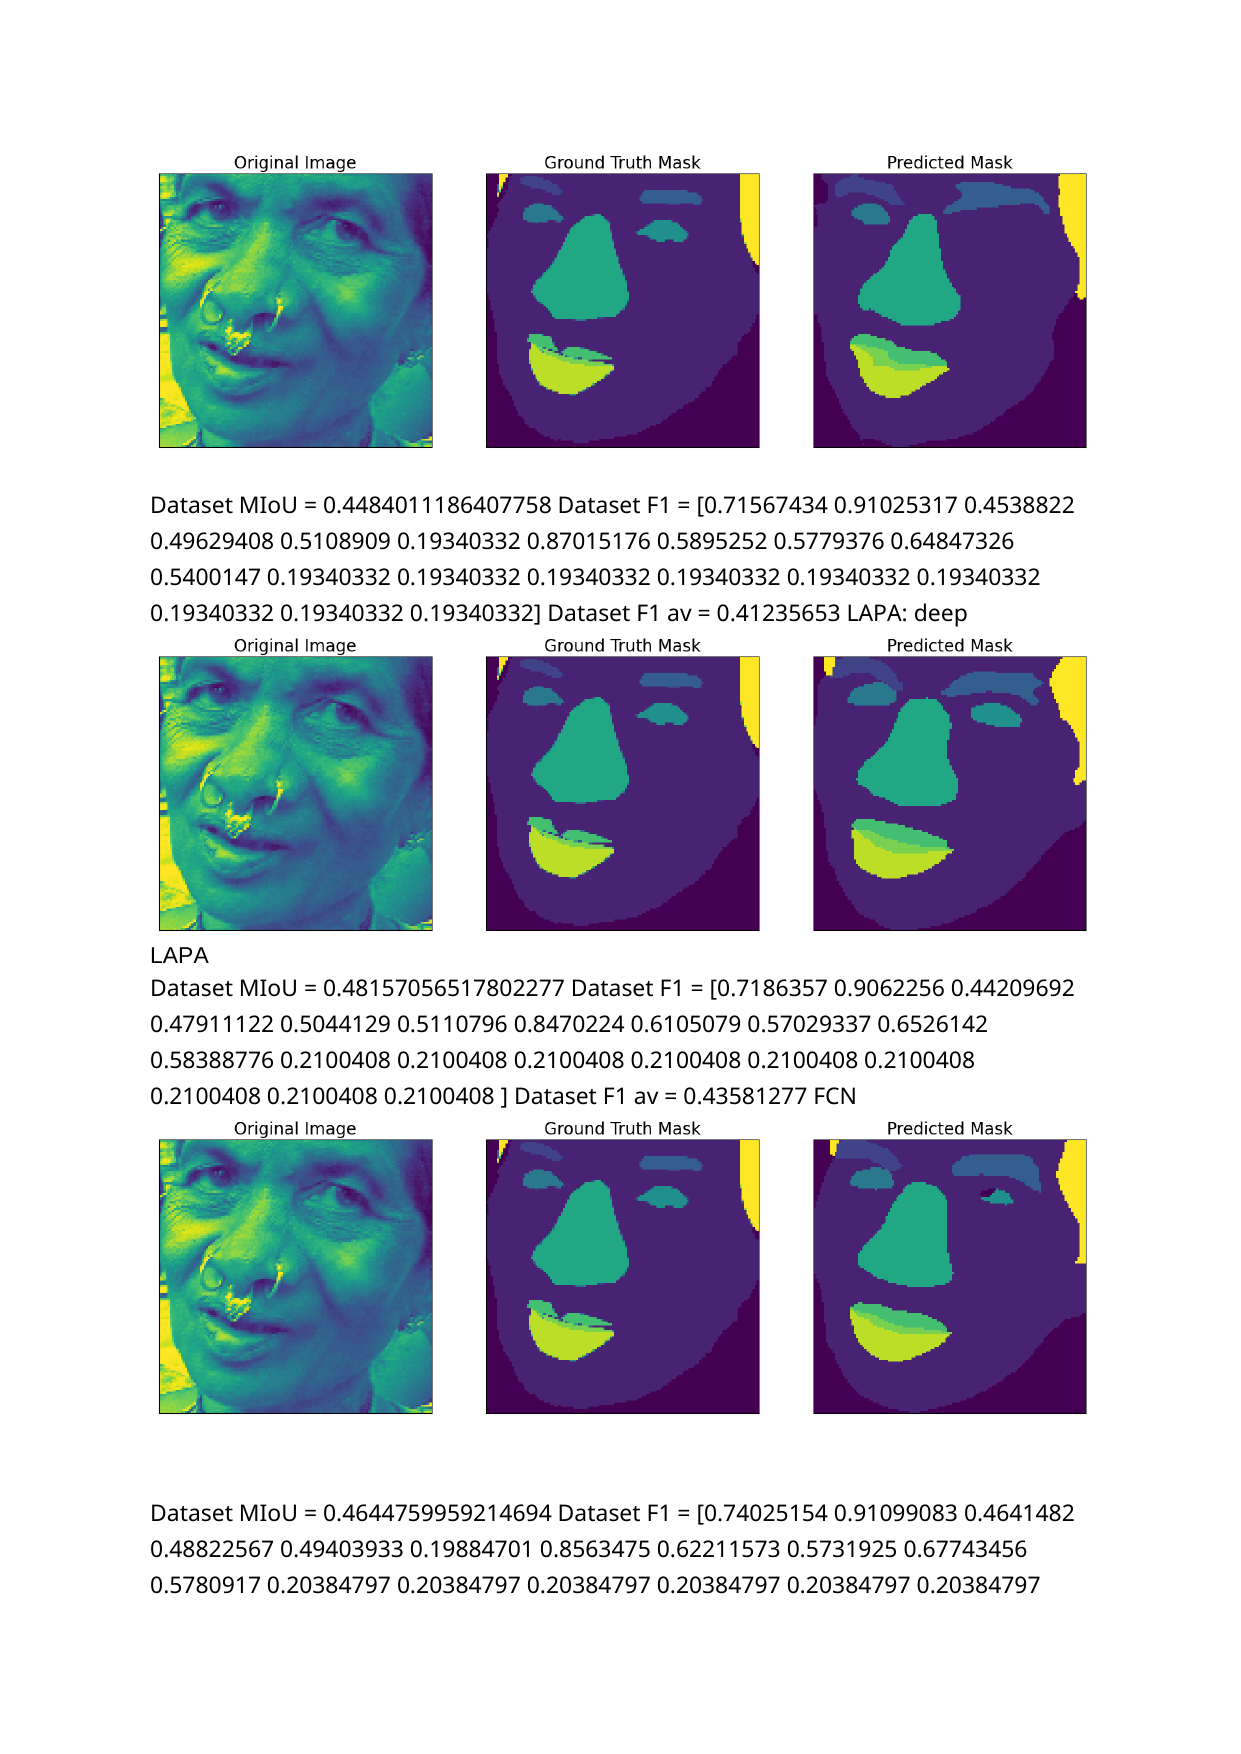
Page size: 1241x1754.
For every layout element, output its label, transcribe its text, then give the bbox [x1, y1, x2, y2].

picture [150, 633, 1091, 939]
text LAPA [150, 939, 1090, 968]
text Dataset MIoU = 0.4484011186407758 Dataset F1 = [0.71567434 0.91025317 0.4538822 0.49629408 0.5108909 0.19340332 0.87015176 0.5895252 0.5779376 0.64847326 0.5400147 0.19340332 0.19340332 0.19340332 0.19340332 0.19340332 0.19340332 0.19340332 0.19340332 0.19340332] Dataset F1 av = 0.41235653 LAPA: deep [150, 489, 1090, 628]
picture [150, 1116, 1091, 1422]
text Dataset MIoU = 0.48157056517802277 Dataset F1 = [0.7186357 0.9062256 0.44209692 0.47911122 0.5044129 0.5110796 0.8470224 0.6105079 0.57029337 0.6526142 0.58388776 0.2100408 0.2100408 0.2100408 0.2100408 0.2100408 0.2100408 0.2100408 0.2100408 0.2100408 ] Dataset F1 av = 0.43581277 FCN [150, 972, 1090, 1111]
picture [150, 150, 1091, 456]
text Dataset MIoU = 0.4644759959214694 Dataset F1 = [0.74025154 0.91099083 0.4641482 0.48822567 0.49403933 0.19884701 0.8563475 0.62211573 0.5731925 0.67743456 0.5780917 0.20384797 0.20384797 0.20384797 0.20384797 0.20384797 0.20384797 [150, 1497, 1090, 1600]
